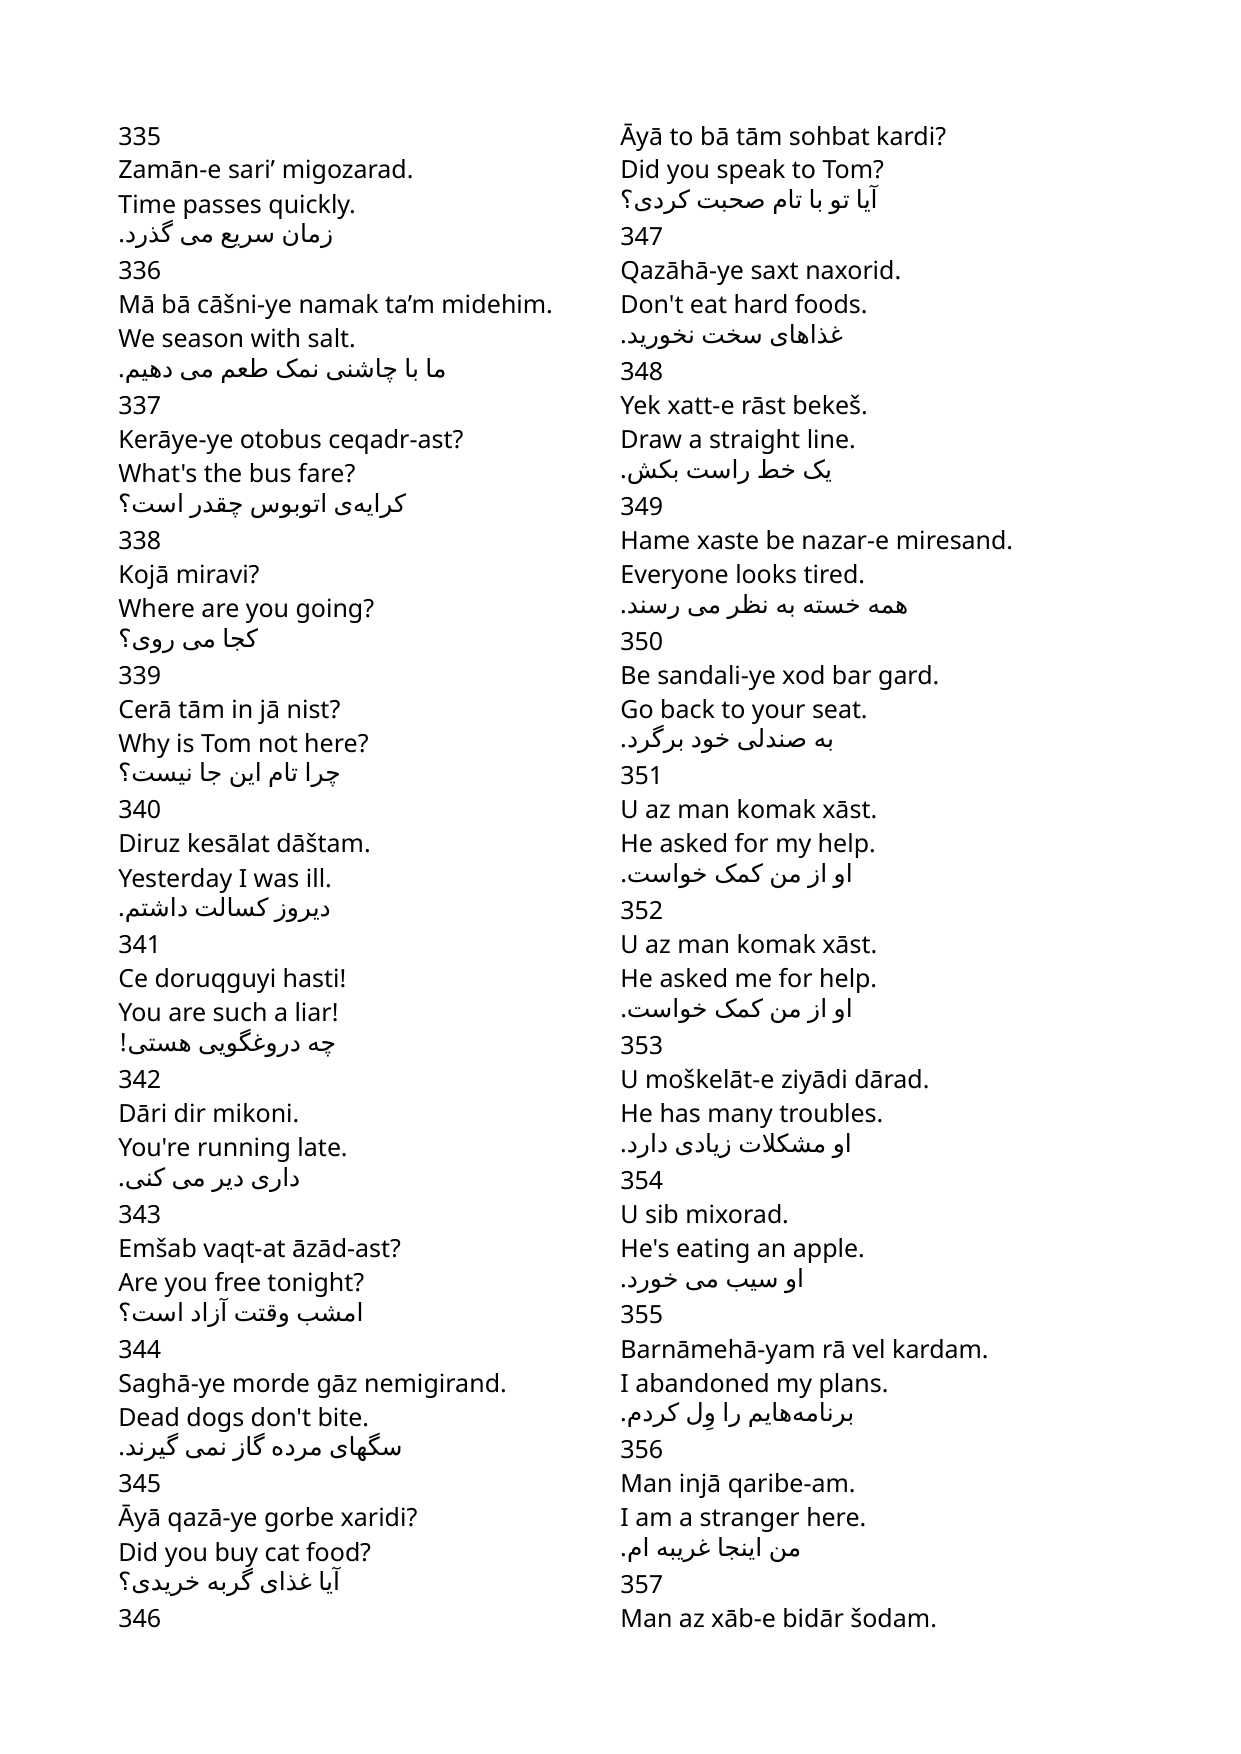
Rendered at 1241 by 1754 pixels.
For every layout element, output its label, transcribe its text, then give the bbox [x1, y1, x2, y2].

text 337 [118, 388, 620, 422]
text همه خسته به نظر می رسند. [620, 591, 1122, 623]
text Hame xaste be nazar-e mi‌resand. [620, 522, 1122, 557]
text 352 [620, 893, 1122, 927]
text او از من کمک خواست. [620, 860, 1122, 893]
text He asked me for help. [620, 961, 1122, 995]
text I abandoned my plans. [620, 1365, 1122, 1399]
text Zamān-e sari’ mi‌gozarad. [118, 152, 620, 186]
text زمان سریع می گذرد. [118, 220, 620, 253]
text امشب وقتت آزاد است؟ [118, 1299, 620, 1331]
text برنامه‌هایم را وِل کردم. [620, 1399, 1122, 1432]
text Qazāhā-ye saxt naxorid. [620, 253, 1122, 287]
text Draw a straight line. [620, 422, 1122, 456]
text ما با چاشنی نمک طعم می دهیم. [118, 355, 620, 388]
text Man az xāb-e bidār šodam. [620, 1601, 1122, 1635]
text Don't eat hard foods. [620, 287, 1122, 321]
text او از من کمک خواست. [620, 995, 1122, 1028]
text Cerā tām in jā nist? [118, 691, 620, 725]
text Why is Tom not here? [118, 725, 620, 759]
text آیا غذای گربه خریدی؟ [118, 1568, 620, 1601]
text 346 [118, 1601, 620, 1635]
text 342 [118, 1062, 620, 1096]
text You are such a liar! [118, 995, 620, 1029]
text Did you speak to Tom? [620, 152, 1122, 186]
text 344 [118, 1331, 620, 1365]
text 338 [118, 522, 620, 557]
text 351 [620, 758, 1122, 792]
text U az man komak xāst. [620, 792, 1122, 826]
text 354 [620, 1162, 1122, 1196]
text U moškelāt-e ziyādi dārad. [620, 1062, 1122, 1096]
text I am a stranger here. [620, 1500, 1122, 1534]
text یک خط راست بکش. [620, 456, 1122, 488]
text Yesterday I was ill. [118, 860, 620, 894]
text Diruz kesālat dāštam. [118, 826, 620, 860]
text 339 [118, 657, 620, 691]
text 357 [620, 1567, 1122, 1601]
text He's eating an apple. [620, 1231, 1122, 1264]
text چرا تام این جا نیست؟ [118, 759, 620, 792]
text Kojā mi‌ravi? [118, 557, 620, 591]
text دیروز کسالت داشتم. [118, 894, 620, 927]
text U az man komak xāst. [620, 927, 1122, 961]
text Did you buy cat food? [118, 1534, 620, 1568]
text 349 [620, 488, 1122, 522]
text چه دروغگویی هستی! [118, 1029, 620, 1062]
text 353 [620, 1028, 1122, 1062]
text He asked for my help. [620, 826, 1122, 860]
text سگهای مرده گاز نمی گیرند. [118, 1433, 620, 1466]
text Dāri dir mi‌koni. [118, 1096, 620, 1130]
text Yek xatt-e rāst bekeš. [620, 388, 1122, 422]
text Sag‌hā-ye morde gāz nemi‌girand. [118, 1365, 620, 1399]
text 340 [118, 792, 620, 826]
text 347 [620, 219, 1122, 253]
text Be sandali-ye xod bar gard. [620, 657, 1122, 691]
text What's the bus fare? [118, 456, 620, 490]
text 343 [118, 1196, 620, 1231]
text به صندلی خود برگرد. [620, 725, 1122, 758]
text Barnāme‌hā-yam rā vel kardam. [620, 1331, 1122, 1365]
text 350 [620, 623, 1122, 657]
text Emšab vaqt-at āzād-ast? [118, 1231, 620, 1264]
text Man injā qaribe‌-am. [620, 1466, 1122, 1500]
text Everyone looks tired. [620, 557, 1122, 591]
text کجا می روی؟ [118, 625, 620, 657]
text داری دیر می کنی. [118, 1164, 620, 1196]
text 355 [620, 1297, 1122, 1331]
text Time passes quickly. [118, 186, 620, 220]
text Where are you going? [118, 591, 620, 625]
text Kerāye‌-ye otobus ceqadr-ast? [118, 422, 620, 456]
text او مشکلات زیادی دارد. [620, 1130, 1122, 1162]
text من اینجا غریبه ام. [620, 1534, 1122, 1567]
text 336 [118, 253, 620, 287]
text U sib mi‌xorad. [620, 1196, 1122, 1231]
text You're running late. [118, 1130, 620, 1164]
text 345 [118, 1466, 620, 1500]
text Āyā to bā tām sohbat kardi? [620, 118, 1122, 152]
text او سیب می خورد. [620, 1264, 1122, 1297]
text 341 [118, 927, 620, 961]
text 356 [620, 1432, 1122, 1466]
text آیا تو با تام صحبت کردی؟ [620, 186, 1122, 219]
text Ce doruqguyi hasti! [118, 961, 620, 995]
text We season with salt. [118, 321, 620, 355]
text Go back to your seat. [620, 691, 1122, 725]
text Mā bā cāšni-ye namak ta’m mi‌dehim. [118, 287, 620, 321]
text Dead dogs don't bite. [118, 1399, 620, 1433]
text Āyā qazā-ye gorbe xaridi? [118, 1500, 620, 1534]
text غذاهای سخت نخورید. [620, 321, 1122, 354]
text 348 [620, 354, 1122, 388]
text 335 [118, 118, 620, 152]
text Are you free tonight? [118, 1264, 620, 1299]
text کرایه‌ی اتوبوس چقدر است؟ [118, 490, 620, 522]
text He has many troubles. [620, 1096, 1122, 1130]
